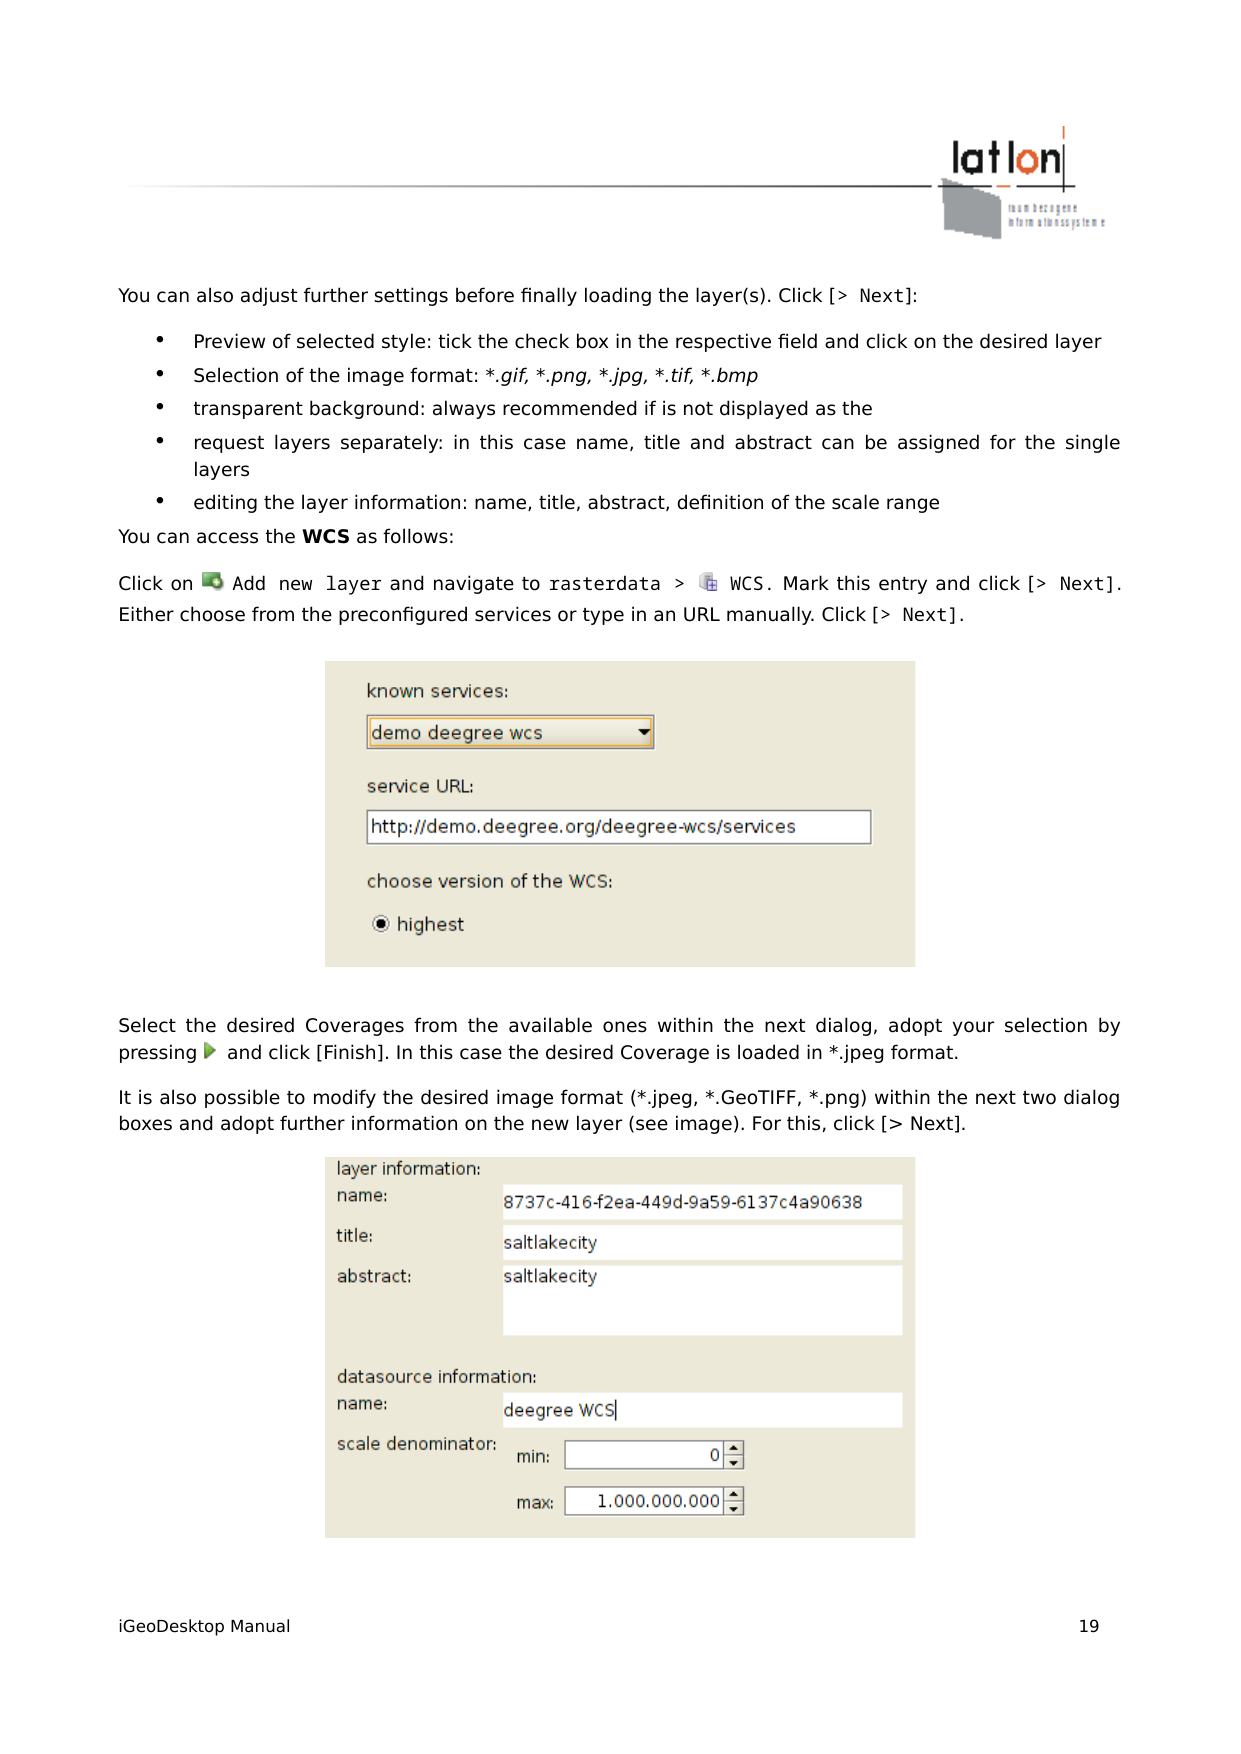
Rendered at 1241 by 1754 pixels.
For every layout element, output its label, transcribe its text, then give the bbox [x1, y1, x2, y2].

text Click on Add new layer and navigate to rasterdata > WCS. Mark this entry and click [> Next]. Either choose from the preconfigured services or type in an URL manually. Click [> Next]. [118, 570, 1122, 627]
text You can access the WCS as follows: [118, 526, 1122, 548]
list Selection of the image format: *.gif, *.png, *.jpg, *.tif, *.bmp [156, 365, 1122, 387]
picture [325, 1157, 916, 1538]
text You can also adjust further settings before finally loading the layer(s). Click [> Next]: [118, 282, 1122, 307]
text It is also possible to modify the desired image format (*.jpeg, *.GeoTIFF, *.png) within the next two dialog boxes and adopt further information on the new layer (see image). For this, click [> Next]. [118, 1087, 1122, 1135]
list request layers separately: in this case name, title and abstract can be assigned for the single layers [156, 432, 1122, 481]
list Preview of selected style: tick the check box in the respective field and click on the desired layer [156, 331, 1122, 354]
picture [203, 1041, 222, 1060]
list editing the layer information: name, title, abstract, definition of the scale range [156, 492, 1122, 515]
picture [122, 126, 1111, 244]
text Select the desired Coverages from the available ones within the next dialog, adopt your selection by pressing and click [Finish]. In this case the desired Coverage is loaded in *.jpeg format. [118, 1016, 1122, 1064]
list transparent background: always recommended if is not displayed as the [156, 398, 1122, 421]
picture [325, 661, 916, 967]
picture [698, 571, 718, 591]
picture [201, 571, 225, 591]
